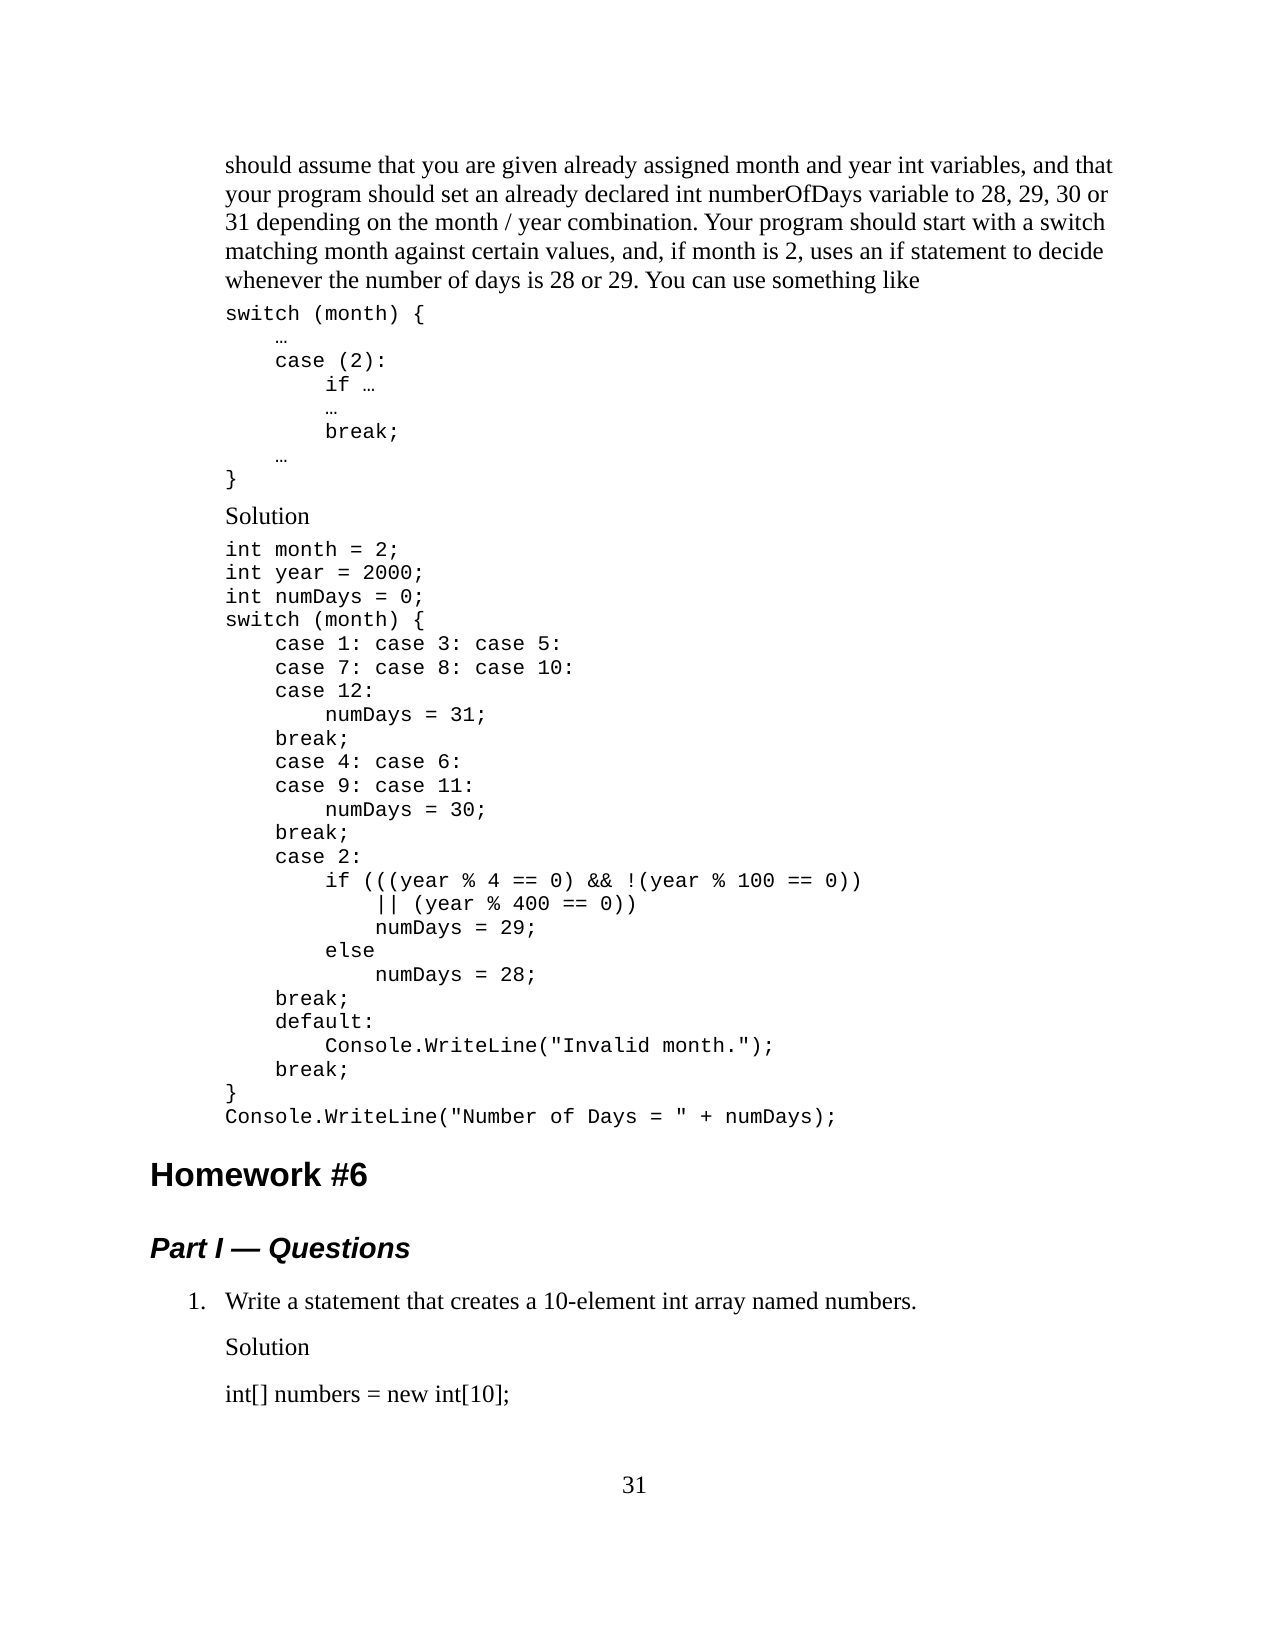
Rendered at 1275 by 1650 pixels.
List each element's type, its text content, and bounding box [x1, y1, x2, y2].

list Console.WriteLine("Invalid month."); [187, 1035, 1125, 1059]
list case 2: [187, 846, 1125, 869]
list Solution [187, 501, 1125, 529]
list if … [187, 374, 1125, 397]
list case (2): [187, 350, 1125, 374]
list should assume that you are given already assigned month and year int variables, and that your program should set an already declared int numberOfDays variable to 28, 29, 30 or 31 depending on the month / year combination. Your program should start with a switch matching month against certain values, and, if month is 2, uses an if statement to decide whenever the number of days is 28 or 29. You can use something like [187, 150, 1125, 294]
list int year = 2000; [187, 562, 1125, 586]
list if (((year % 4 == 0) && !(year % 100 == 0)) [187, 869, 1125, 893]
list Write a statement that creates a 10-element int array named numbers. [187, 1286, 1125, 1314]
list … [187, 397, 1125, 421]
list int[] numbers = new int[10]; [187, 1379, 1125, 1408]
list Console.WriteLine("Number of Days = " + numDays); [187, 1106, 1125, 1130]
list break; [187, 728, 1125, 751]
list case 7: case 8: case 10: [187, 657, 1125, 680]
list int month = 2; [187, 538, 1125, 562]
list switch (month) { [187, 303, 1125, 326]
list switch (month) { [187, 609, 1125, 633]
list } [187, 1082, 1125, 1106]
list int numDays = 0; [187, 586, 1125, 609]
list break; [187, 421, 1125, 444]
list numDays = 29; [187, 917, 1125, 941]
subtitle Part I — Questions [150, 1231, 1125, 1264]
list break; [187, 822, 1125, 846]
list default: [187, 1011, 1125, 1035]
list break; [187, 988, 1125, 1011]
list numDays = 31; [187, 704, 1125, 728]
list case 1: case 3: case 5: [187, 633, 1125, 657]
list … [187, 444, 1125, 468]
subtitle Homework #6 [150, 1155, 1125, 1193]
list else [187, 941, 1125, 964]
list Solution [187, 1332, 1125, 1361]
list … [187, 326, 1125, 350]
list case 12: [187, 680, 1125, 704]
list case 4: case 6: [187, 751, 1125, 775]
list case 9: case 11: [187, 775, 1125, 799]
list } [187, 468, 1125, 492]
list numDays = 30; [187, 799, 1125, 822]
list numDays = 28; [187, 964, 1125, 988]
list || (year % 400 == 0)) [187, 893, 1125, 917]
list break; [187, 1059, 1125, 1082]
